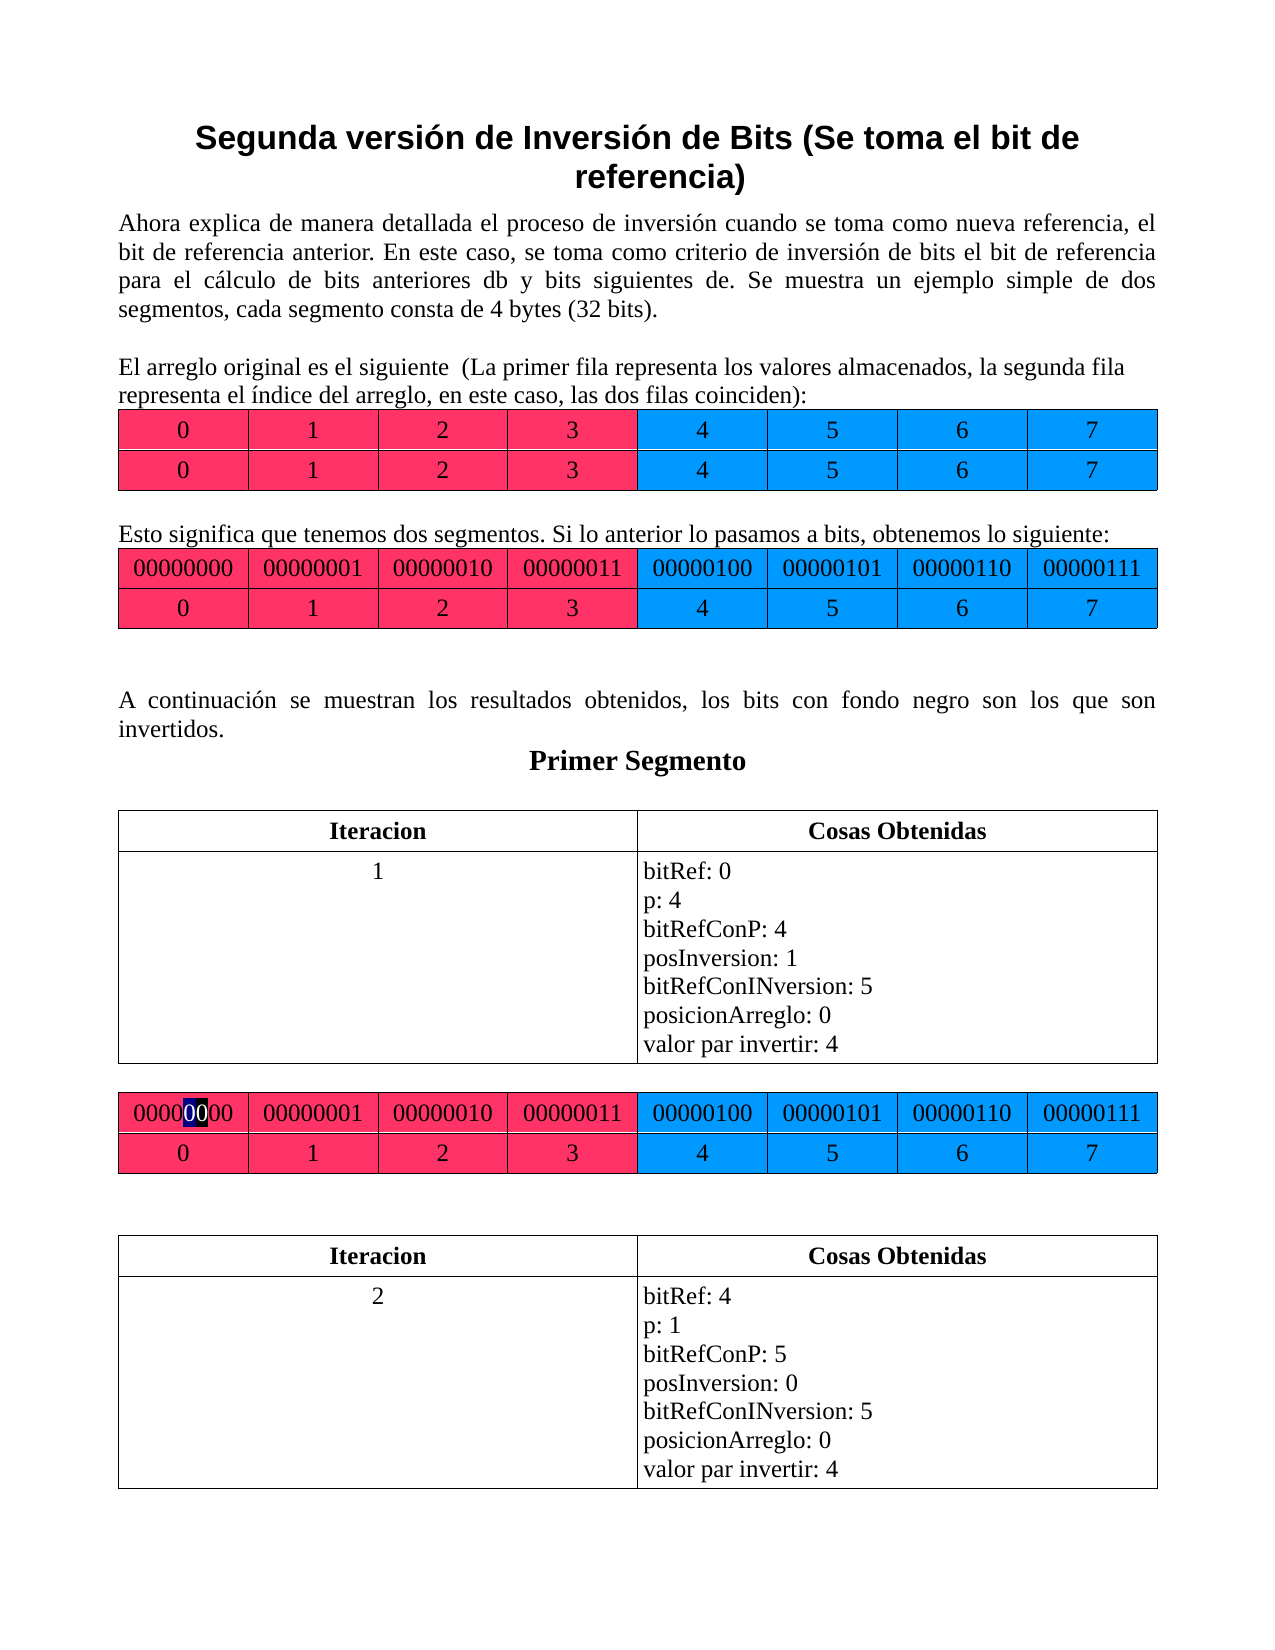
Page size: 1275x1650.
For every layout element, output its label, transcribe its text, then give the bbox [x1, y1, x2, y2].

table_header 3 [508, 410, 637, 449]
text El arreglo original es el siguiente (La primer fila representa los valores almacenados, la segunda fila representa el índice del arreglo, en este caso, las dos filas coinciden): [118, 352, 1157, 409]
table_cell 3 [508, 1134, 637, 1173]
table_header 0 [119, 410, 248, 449]
table_header 00000001 [249, 1093, 378, 1132]
table_cell 3 [508, 451, 637, 490]
table_header 00000100 [638, 549, 767, 588]
table_cell 6 [898, 451, 1027, 490]
table_header 00000010 [379, 549, 507, 588]
table_header 00000000 [119, 549, 248, 588]
table_cell 7 [1028, 451, 1157, 490]
table_cell 1 [249, 1134, 378, 1173]
table_cell 1 [249, 451, 378, 490]
table_header 00000101 [768, 549, 897, 588]
table_cell bitRef: 4 p: 1 bitRefConP: 5 posInversion: 0 bitRefConINversion: 5 posicionArreglo: 0 valor par invertir: 4 [638, 1277, 1157, 1488]
table_cell 2 [379, 589, 507, 628]
table_header 00000110 [898, 549, 1027, 588]
table_header 00000101 [768, 1093, 897, 1132]
text Esto significa que tenemos dos segmentos. Si lo anterior lo pasamos a bits, obtenemos lo siguiente: [118, 519, 1157, 547]
table_header 7 [1028, 410, 1157, 449]
table_header 00000001 [249, 549, 378, 588]
table_cell 6 [898, 589, 1027, 628]
text Primer Segmento [118, 743, 1157, 777]
table_cell 4 [638, 589, 767, 628]
table_header 2 [379, 410, 507, 449]
table_cell 1 [249, 589, 378, 628]
table_cell 3 [508, 589, 637, 628]
table_header 00000000 [119, 1093, 248, 1132]
text A continuación se muestran los resultados obtenidos, los bits con fondo negro son los que son invertidos. [118, 686, 1157, 743]
table_header 4 [638, 410, 767, 449]
table_header 00000011 [508, 1093, 637, 1132]
table_cell 7 [1028, 589, 1157, 628]
table_cell 5 [768, 589, 897, 628]
table_cell 4 [638, 1134, 767, 1173]
table_header 5 [768, 410, 897, 449]
table_cell 5 [768, 451, 897, 490]
table_cell 0 [119, 1134, 248, 1173]
table_cell 4 [638, 451, 767, 490]
subtitle Segunda versión de Inversión de Bits (Se toma el bit de referencia) [118, 118, 1157, 195]
table_header 00000010 [379, 1093, 507, 1132]
table_header 00000111 [1028, 1093, 1157, 1132]
table_header 00000111 [1028, 549, 1157, 588]
table_cell 5 [768, 1134, 897, 1173]
table_cell bitRef: 0 p: 4 bitRefConP: 4 posInversion: 1 bitRefConINversion: 5 posicionArreglo: 0 valor par invertir: 4 [638, 852, 1157, 1063]
table_cell 0 [119, 451, 248, 490]
table_header Iteracion [119, 811, 637, 851]
table_cell 7 [1028, 1134, 1157, 1173]
text Ahora explica de manera detallada el proceso de inversión cuando se toma como nueva referencia, el bit de referencia anterior. En este caso, se toma como criterio de inversión de bits el bit de referencia para el cálculo de bits anteriores db y bits siguientes de. Se muestra un ejemplo simple de dos segmentos, cada segmento consta de 4 bytes (32 bits). [118, 208, 1157, 323]
table_header Cosas Obtenidas [638, 811, 1157, 851]
table_header 00000100 [638, 1093, 767, 1132]
table_cell 2 [119, 1277, 637, 1488]
table_header 00000110 [898, 1093, 1027, 1132]
table_header 00000011 [508, 549, 637, 588]
table_header Iteracion [119, 1236, 637, 1276]
table_header 6 [898, 410, 1027, 449]
table_cell 6 [898, 1134, 1027, 1173]
table_header Cosas Obtenidas [638, 1236, 1157, 1276]
table_cell 1 [119, 852, 637, 1063]
table_cell 2 [379, 451, 507, 490]
table_header 1 [249, 410, 378, 449]
table_cell 0 [119, 589, 248, 628]
table_cell 2 [379, 1134, 507, 1173]
